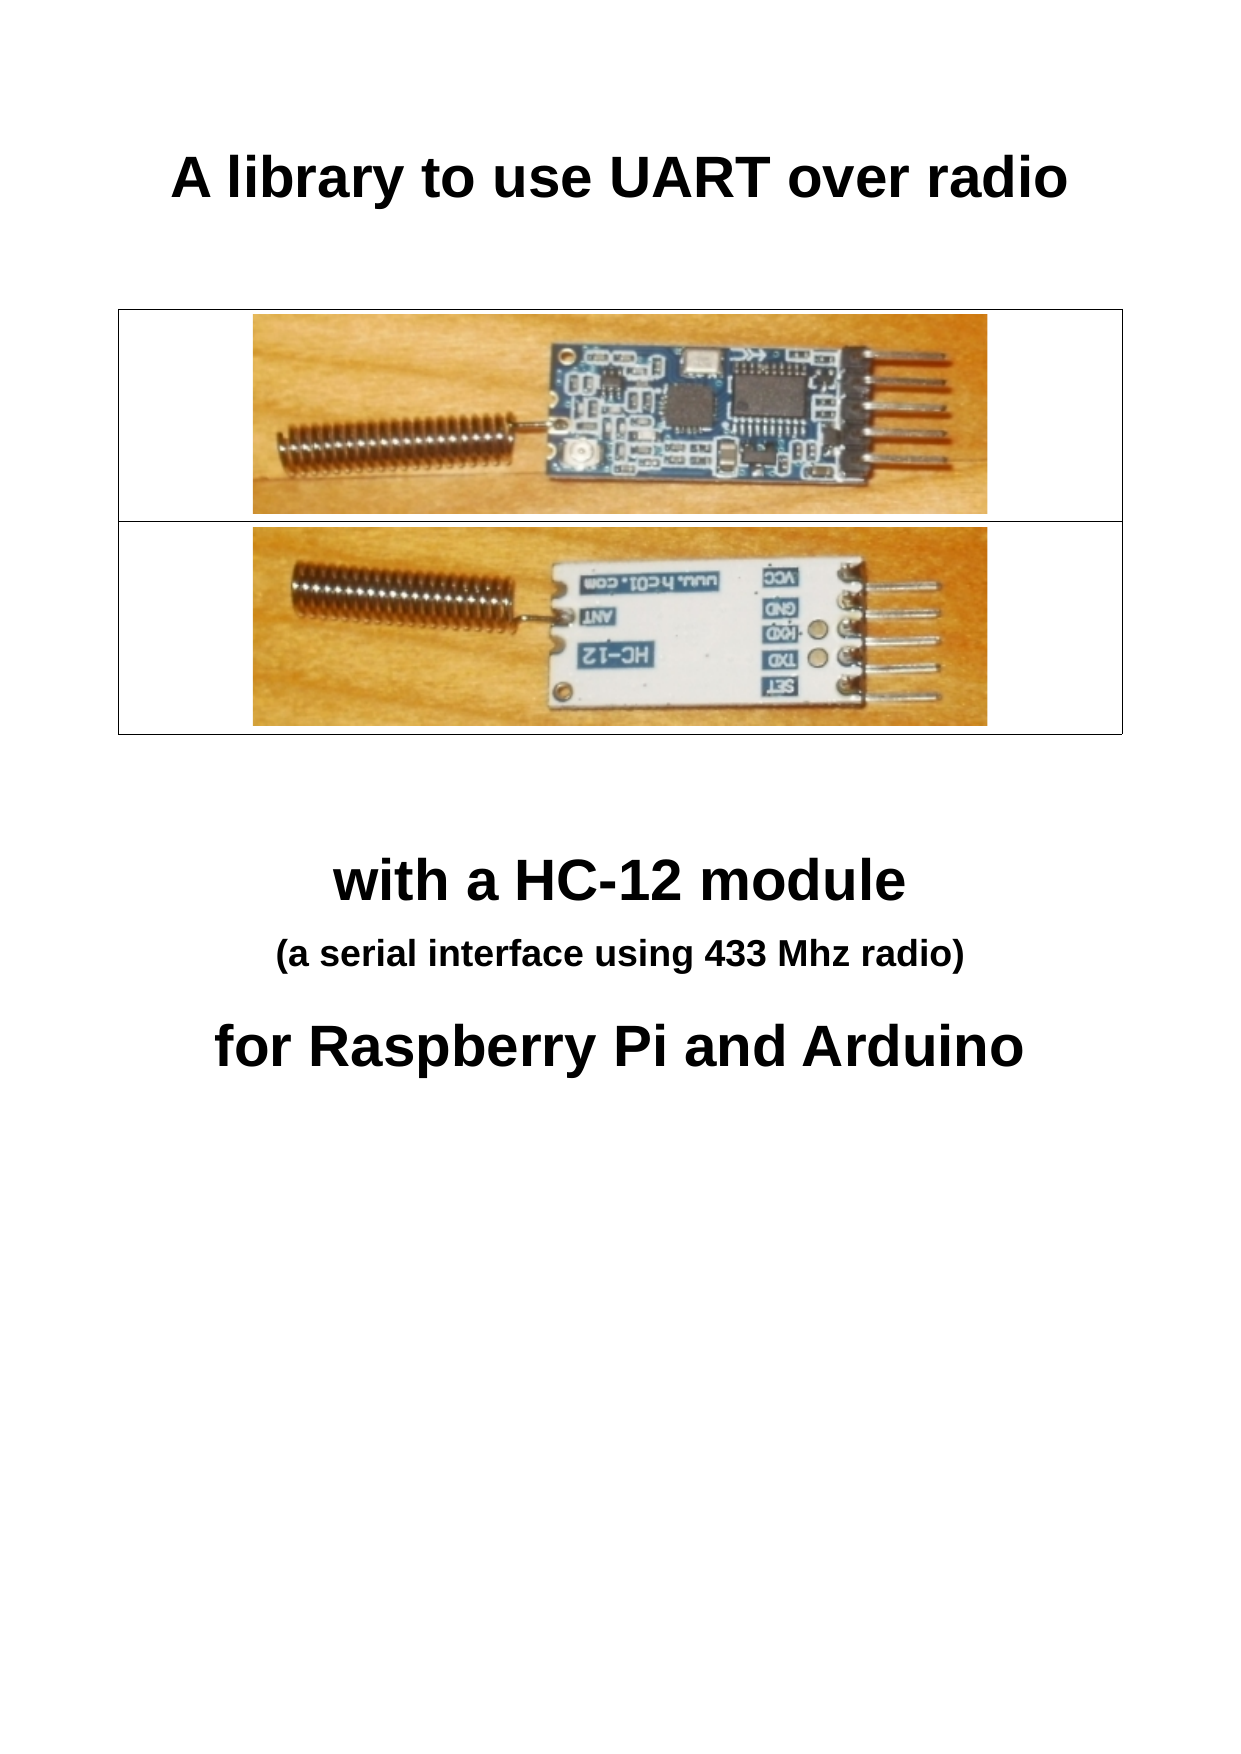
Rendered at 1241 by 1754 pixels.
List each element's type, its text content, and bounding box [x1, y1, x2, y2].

table_cell [119, 522, 1122, 734]
table_header [119, 310, 1122, 521]
title A library to use UART over radio [118, 143, 1122, 210]
picture [252, 314, 988, 514]
picture [252, 527, 988, 726]
subtitle (a serial interface using 433 Mhz radio) [118, 931, 1122, 974]
title for Raspberry Pi and Arduino [118, 1012, 1122, 1079]
title with a HC-12 module [118, 845, 1122, 912]
